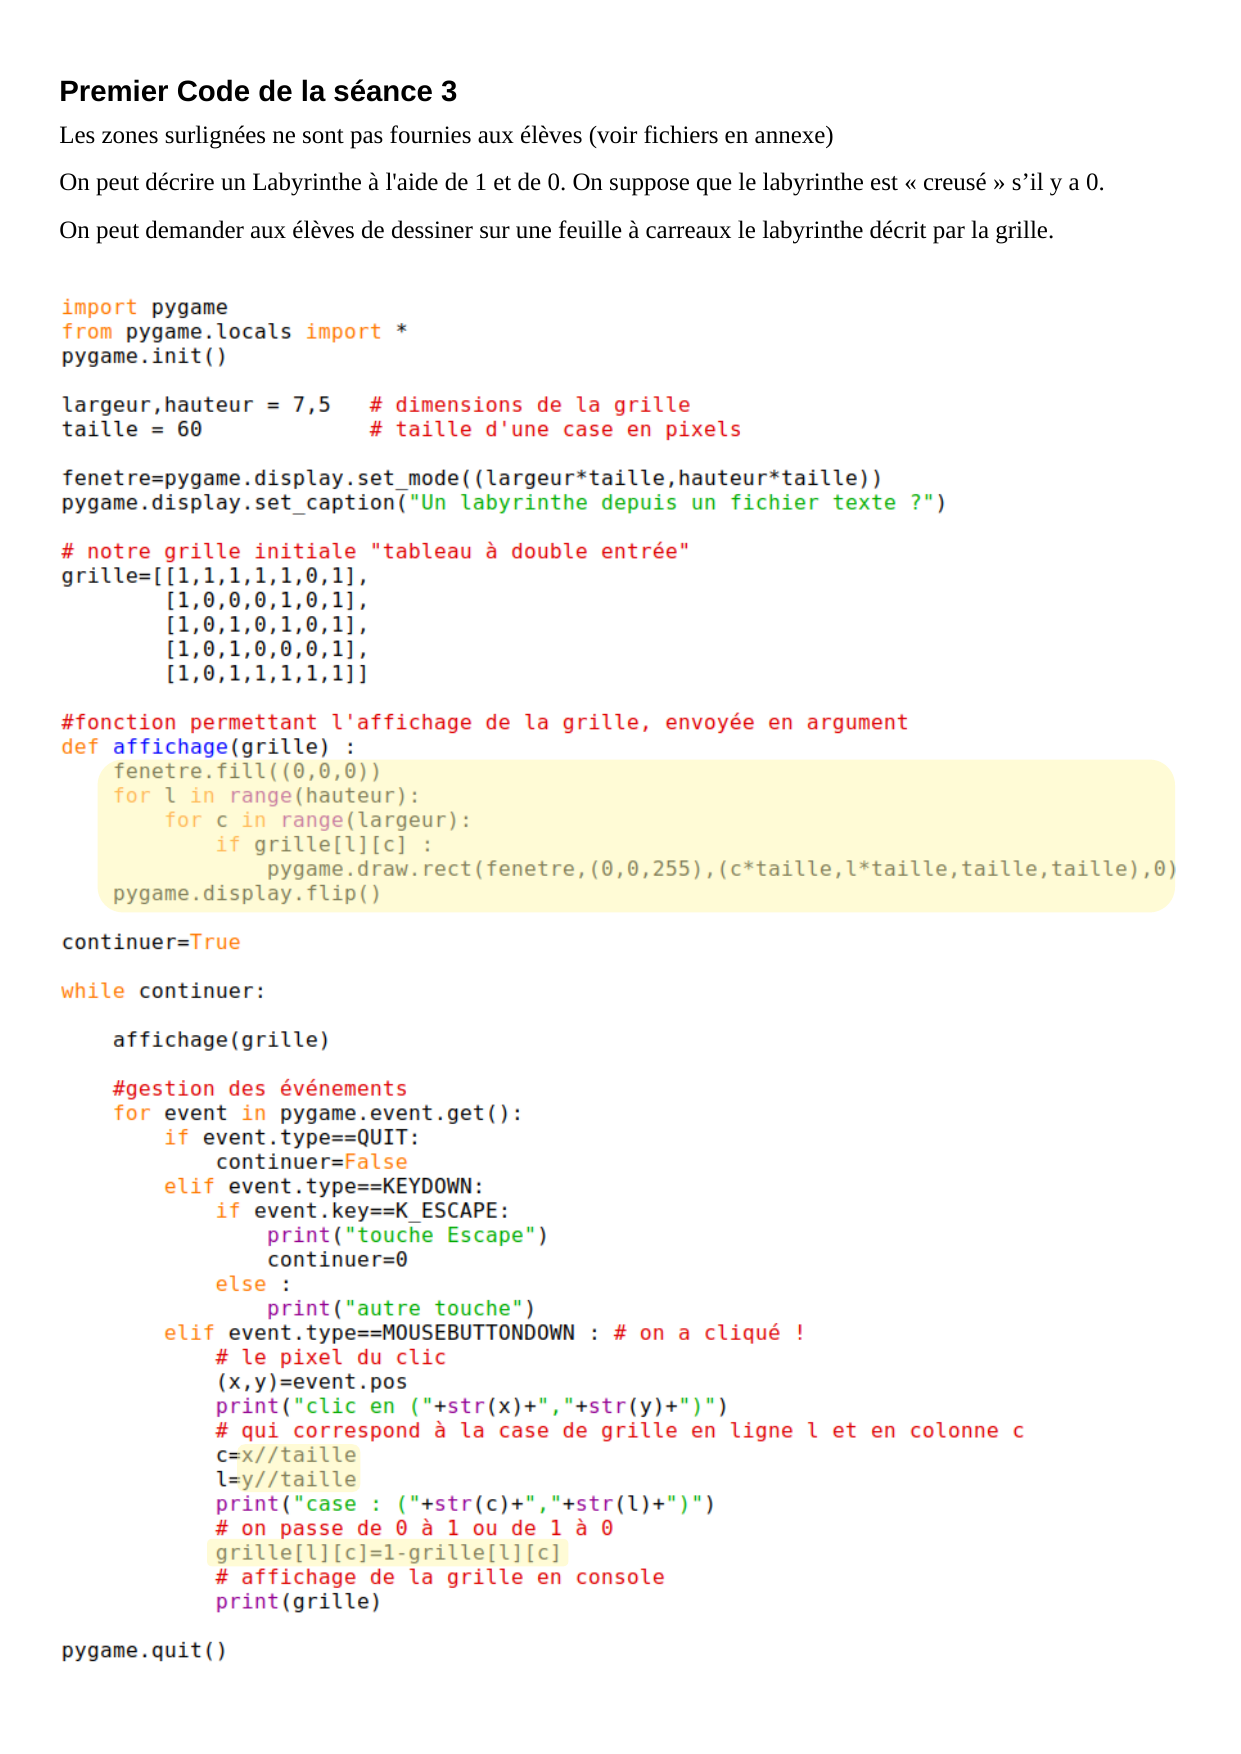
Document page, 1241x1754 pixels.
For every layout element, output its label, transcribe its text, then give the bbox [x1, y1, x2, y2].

text On peut décrire un Labyrinthe à l'aide de 1 et de 0. On suppose que le labyrinthe est « creusé » s’il y a 0. [59, 167, 1181, 196]
subtitle Premier Code de la séance 3 [59, 74, 1181, 107]
text On peut demander aux élèves de dessiner sur une feuille à carreaux le labyrinthe décrit par la grille. [59, 215, 1181, 277]
picture [59, 295, 1182, 1669]
text Les zones surlignées ne sont pas fournies aux élèves (voir fichiers en annexe) [59, 120, 1181, 149]
